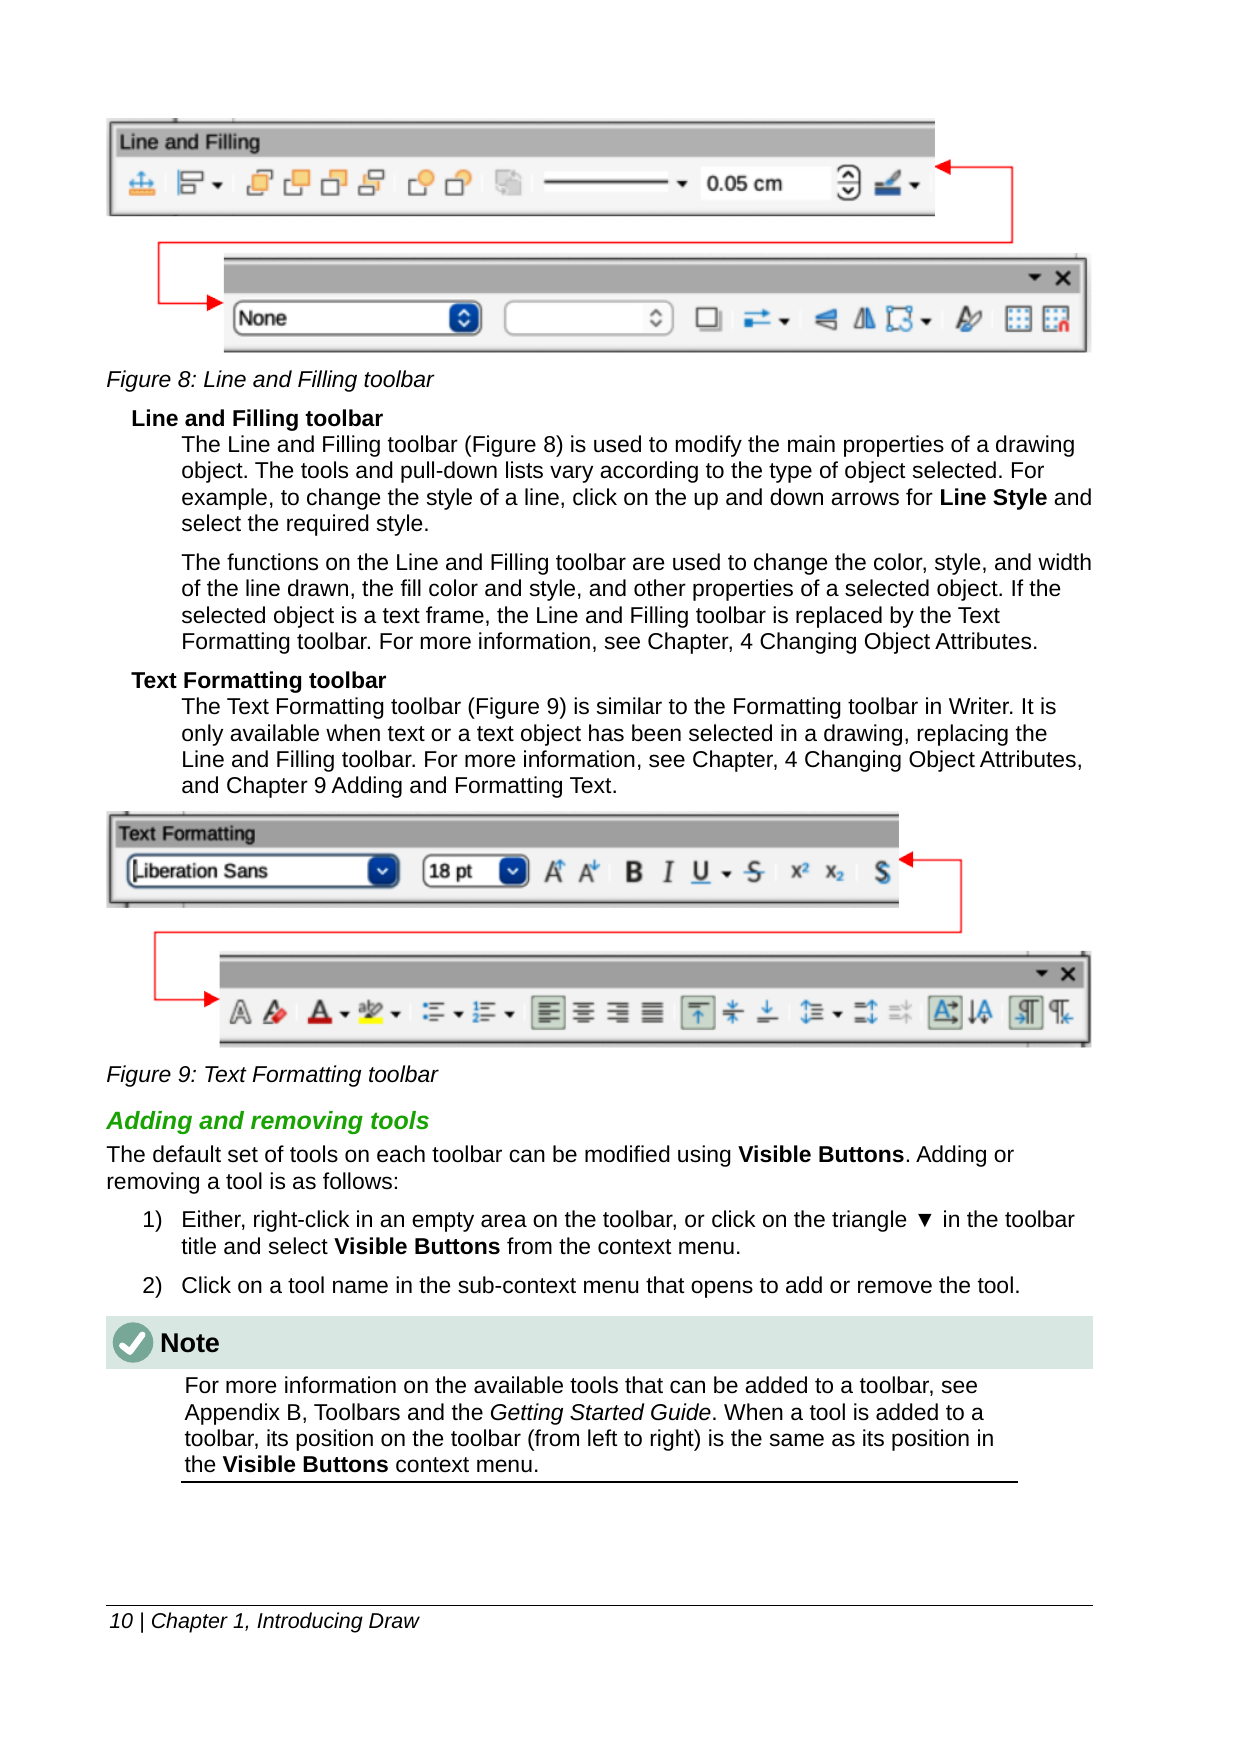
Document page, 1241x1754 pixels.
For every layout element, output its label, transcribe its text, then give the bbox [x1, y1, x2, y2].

list Click on a tool name in the sub-context menu that opens to add or remove the tool. [162, 1272, 1093, 1298]
text The Text Formatting toolbar (Figure 9) is similar to the Formatting toolbar in Writer. It is only available when text or a text object has been selected in a drawing, replacing the Line and Filling toolbar. For more information, see Chapter, 4 Changing Object Attributes, and Chapter 9 Adding and Formatting Text. [181, 693, 1093, 799]
text Text Formatting toolbar [131, 667, 1093, 693]
list Either, right-click in an empty area on the toolbar, or click on the triangle ▼ in the toolbar title and select Visible Buttons from the context menu. [162, 1206, 1093, 1259]
text Figure 8: Line and Filling toolbar [106, 366, 1093, 392]
text The Line and Filling toolbar (Figure 8) is used to modify the main properties of a drawing object. The tools and pull-down lists vary according to the type of object selected. For example, to change the style of a line, click on the up and down arrows for Line Style and select the required style. [181, 431, 1093, 537]
picture [106, 811, 1093, 1049]
subtitle Note [106, 1316, 1093, 1369]
text For more information on the available tools that can be added to a toolbar, see Appendix B, Toolbars and the Getting Started Guide. When a tool is added to a toolbar, its position on the toolbar (from left to right) is the same as its position in the Visible Buttons context menu. [181, 1369, 1018, 1481]
picture [106, 118, 1093, 354]
subtitle Adding and removing tools [106, 1106, 1093, 1135]
text The default set of tools on each toolbar can be modified using Visible Buttons. Adding or removing a tool is as follows: [106, 1141, 1093, 1194]
text Line and Filling toolbar [131, 405, 1093, 431]
text Figure 9: Text Formatting toolbar [106, 1061, 1093, 1087]
text The functions on the Line and Filling toolbar are used to change the color, style, and width of the line drawn, the fill color and style, and other properties of a selected object. If the selected object is a text frame, the Line and Filling toolbar is replaced by the Text Formatting toolbar. For more information, see Chapter, 4 Changing Object Attributes. [181, 549, 1093, 654]
